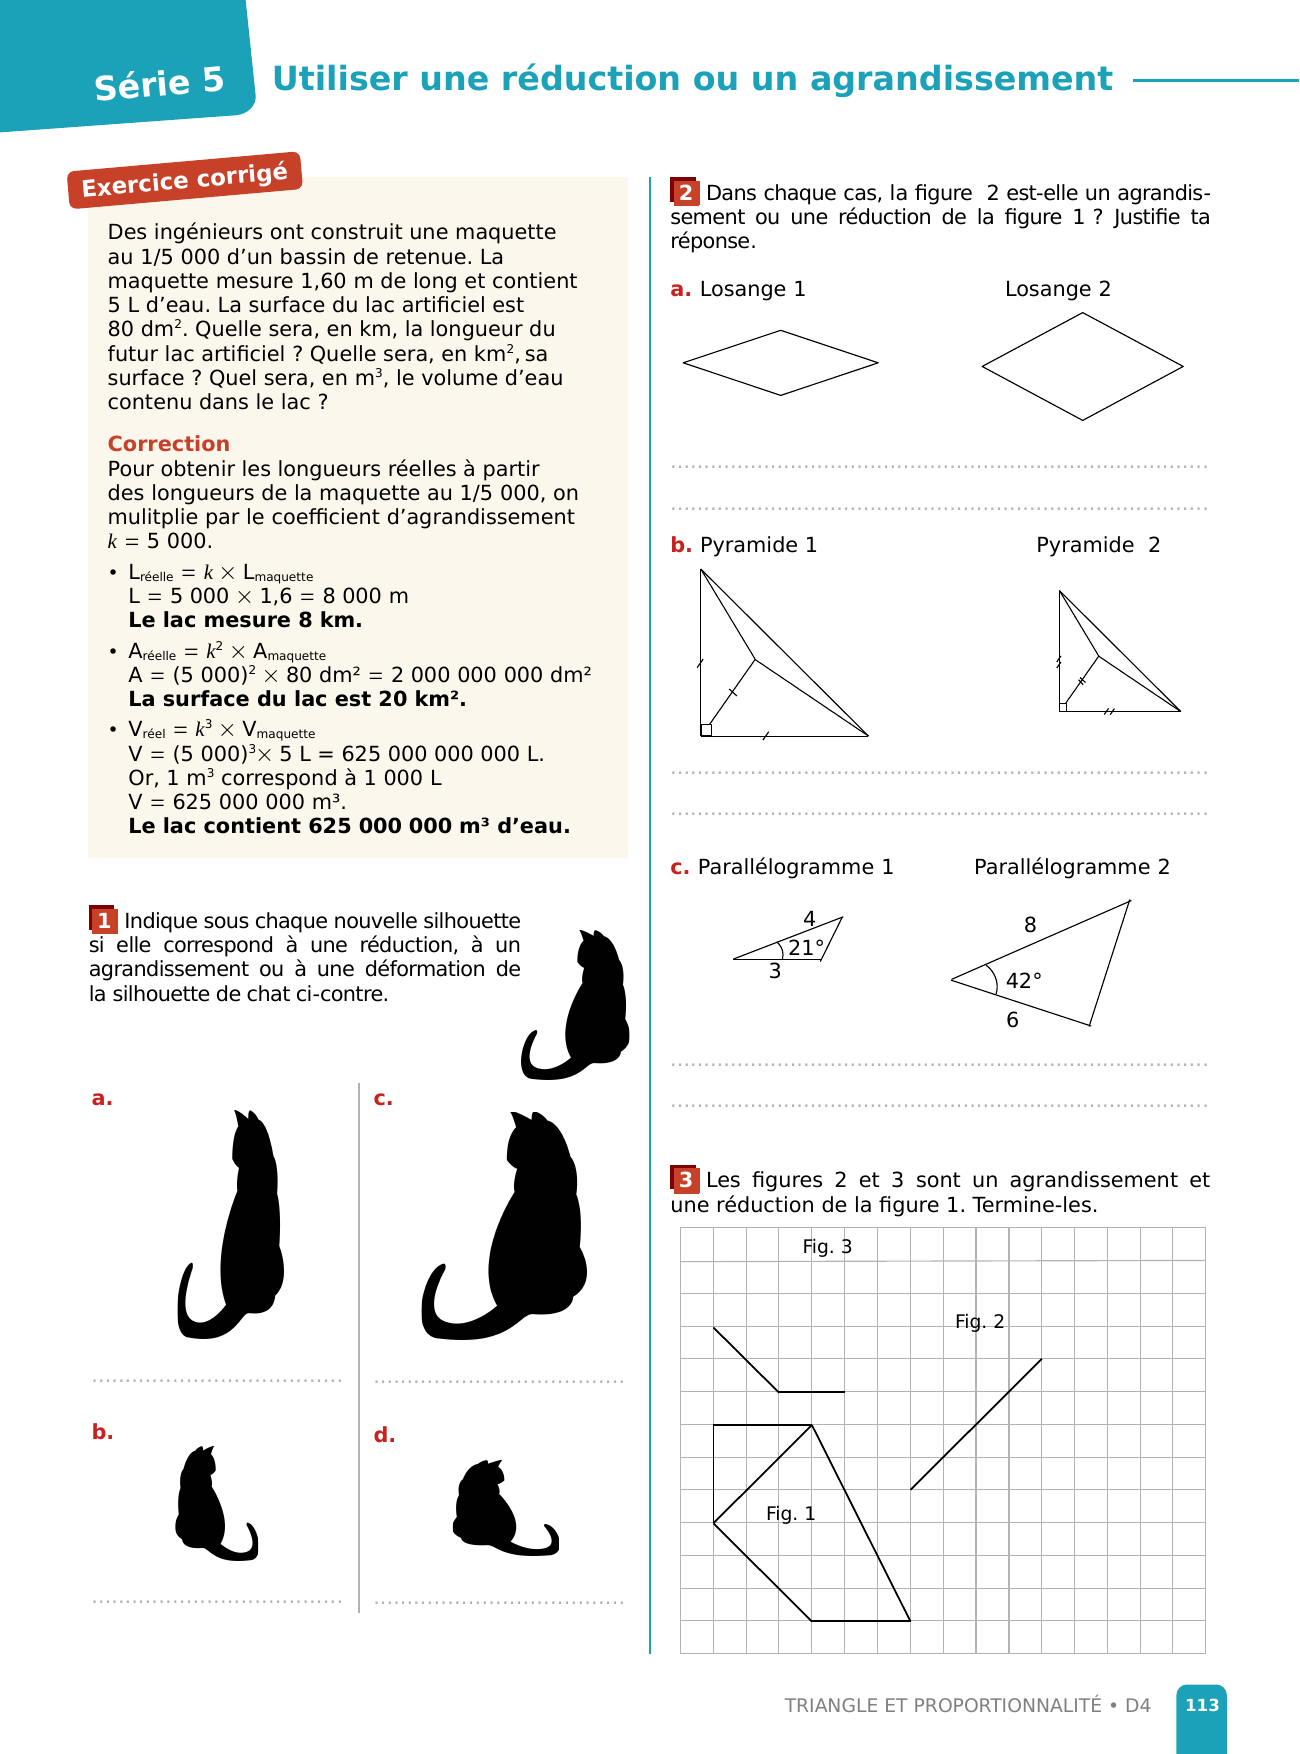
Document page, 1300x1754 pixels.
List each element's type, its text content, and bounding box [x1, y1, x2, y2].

subtitle Dans chaque cas, la figure 2 est-elle un agrandis­sement ou une réduction de la figure 1 ? Justifie ta réponse. [670, 177, 1211, 254]
table_cell b. [89, 1391, 358, 1612]
subtitle Les figures 2 et 3 sont un agrandissement et une réduction de la figure 1. Termine-les. [670, 1165, 1211, 1217]
picture [177, 1110, 284, 1339]
list b. Pyramide 1 Pyramide 2 [670, 533, 1211, 557]
list a. Losange 1 Losange 2 [670, 277, 1211, 302]
list Aréelle = k2 × Amaquette A = (5 000)2 × 80 dm² = 2 000 000 000 dm² La surface du lac est 20 km². [107, 638, 609, 711]
text Or, 1 m3 correspond à 1 000 L V = 625 000 000 m³. Le lac contient 625 000 000 m³ d’eau. [128, 766, 609, 839]
picture [521, 930, 630, 1080]
picture [452, 1460, 559, 1556]
picture [175, 1446, 259, 1561]
subtitle Indique sous chaque nouvelle silhouette si elle correspond à une réduction, à un agrandissement ou à une déformation de la silhouette de chat ci‑contre. [88, 905, 629, 1006]
list c. Parallélogramme 1 Parallélogramme 2 [670, 838, 1211, 879]
text Correction [107, 432, 609, 457]
text Pour obtenir les longueurs réelles à partir des longueurs de la maquette au 1/5 000, on mulitplie par le coefficient d’agrandissement k = 5 000. [107, 457, 609, 554]
table_header c. [360, 1083, 629, 1339]
table_header c. [360, 1340, 629, 1391]
text Des ingénieurs ont construit une maquette au 1/5 000 d’un bassin de retenue. La maquette mesure 1,60 m de long et contient 5 L d’eau. La surface du lac artificiel est 80 dm2. Quelle sera, en km, la longueur du futur lac artificiel ? Quelle sera, en km2, sa surface ? Quel sera, en m3, le volume d’eau contenu dans le lac ? [107, 220, 609, 414]
list Vréel = k3 × Vmaquette V = (5 000)3× 5 L = 625 000 000 000 L. [107, 717, 609, 766]
list Le lac mesure 8 km. [107, 608, 609, 633]
table_header a. [89, 1083, 358, 1391]
list Lréelle = k × Lmaquette L = 5 000 × 1,6 = 8 000 m [107, 560, 609, 608]
table_cell d. [360, 1391, 629, 1612]
picture [421, 1112, 587, 1340]
